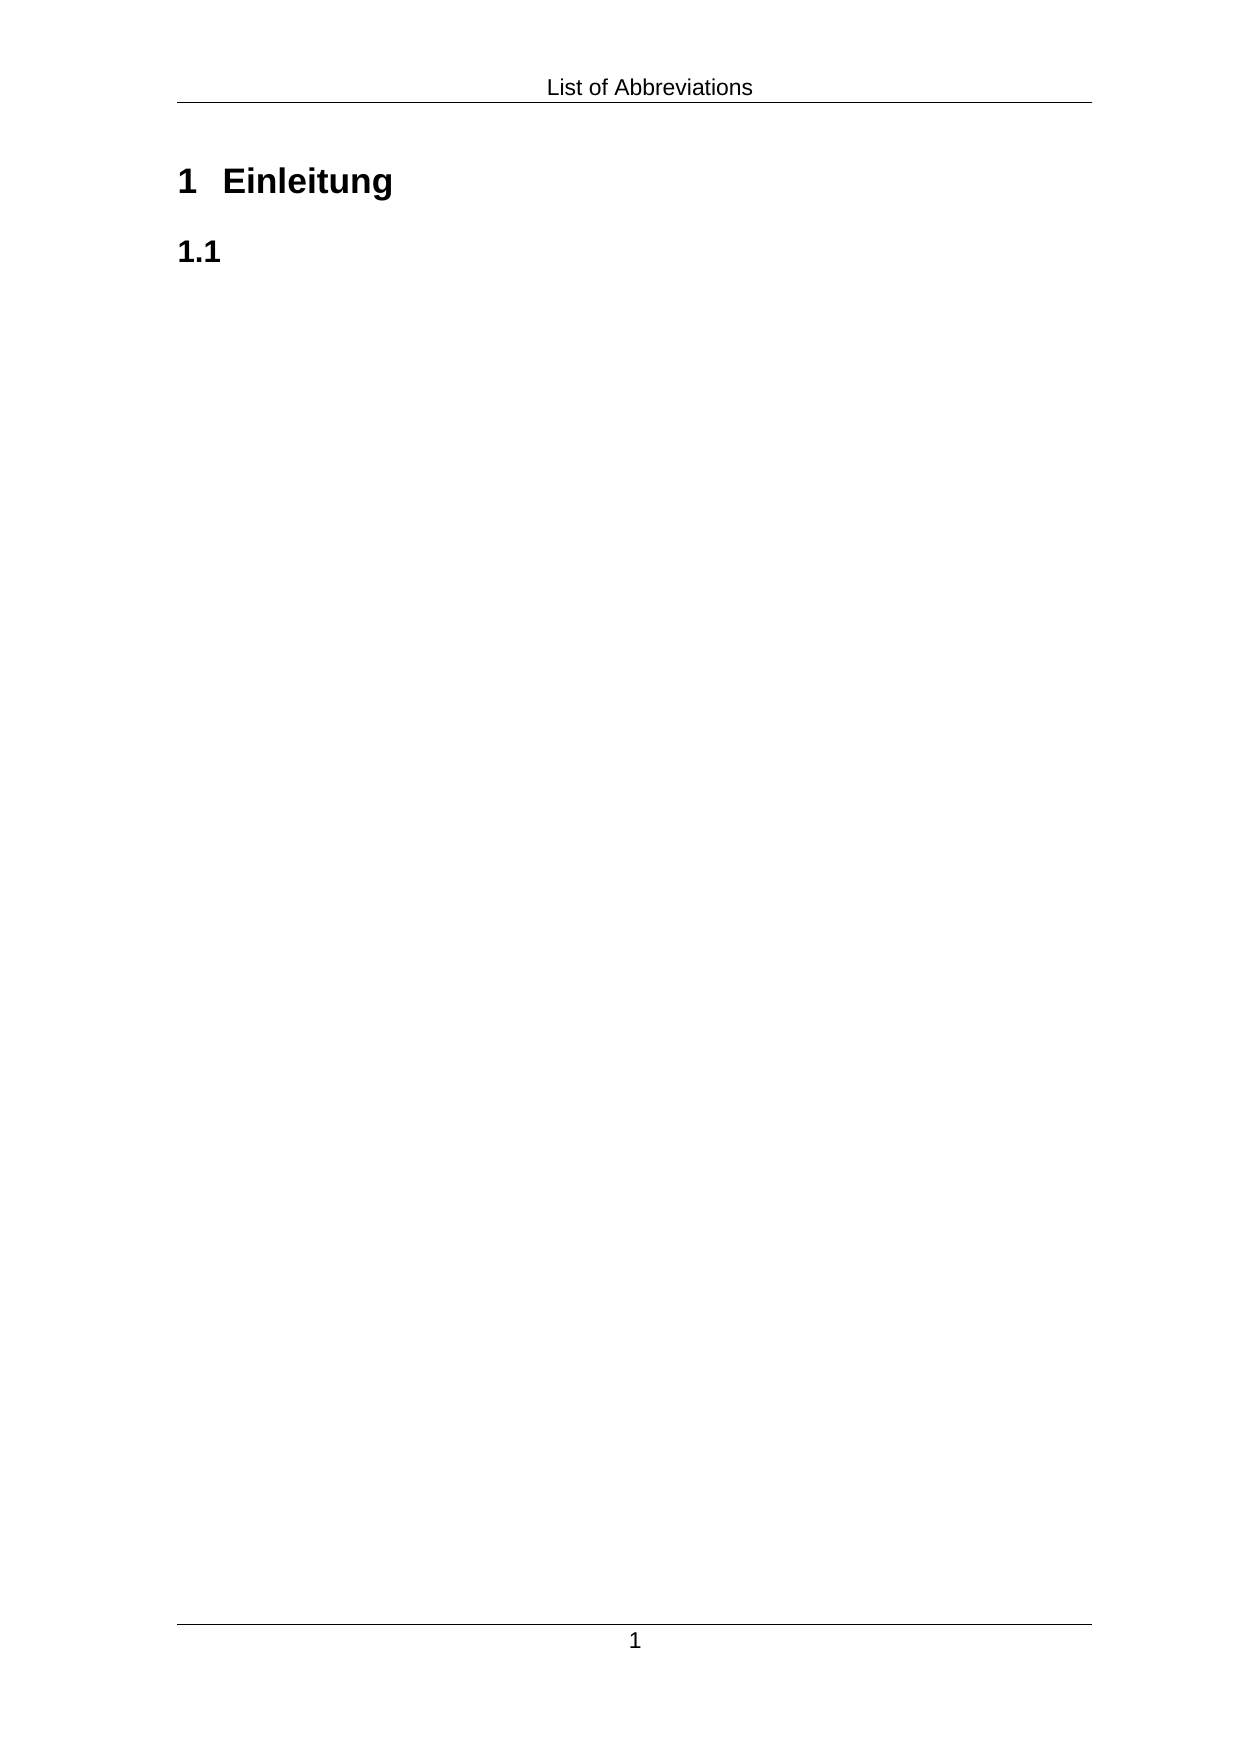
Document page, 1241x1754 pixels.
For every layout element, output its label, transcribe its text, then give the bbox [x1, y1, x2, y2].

subtitle Einleitung [177, 160, 1092, 201]
